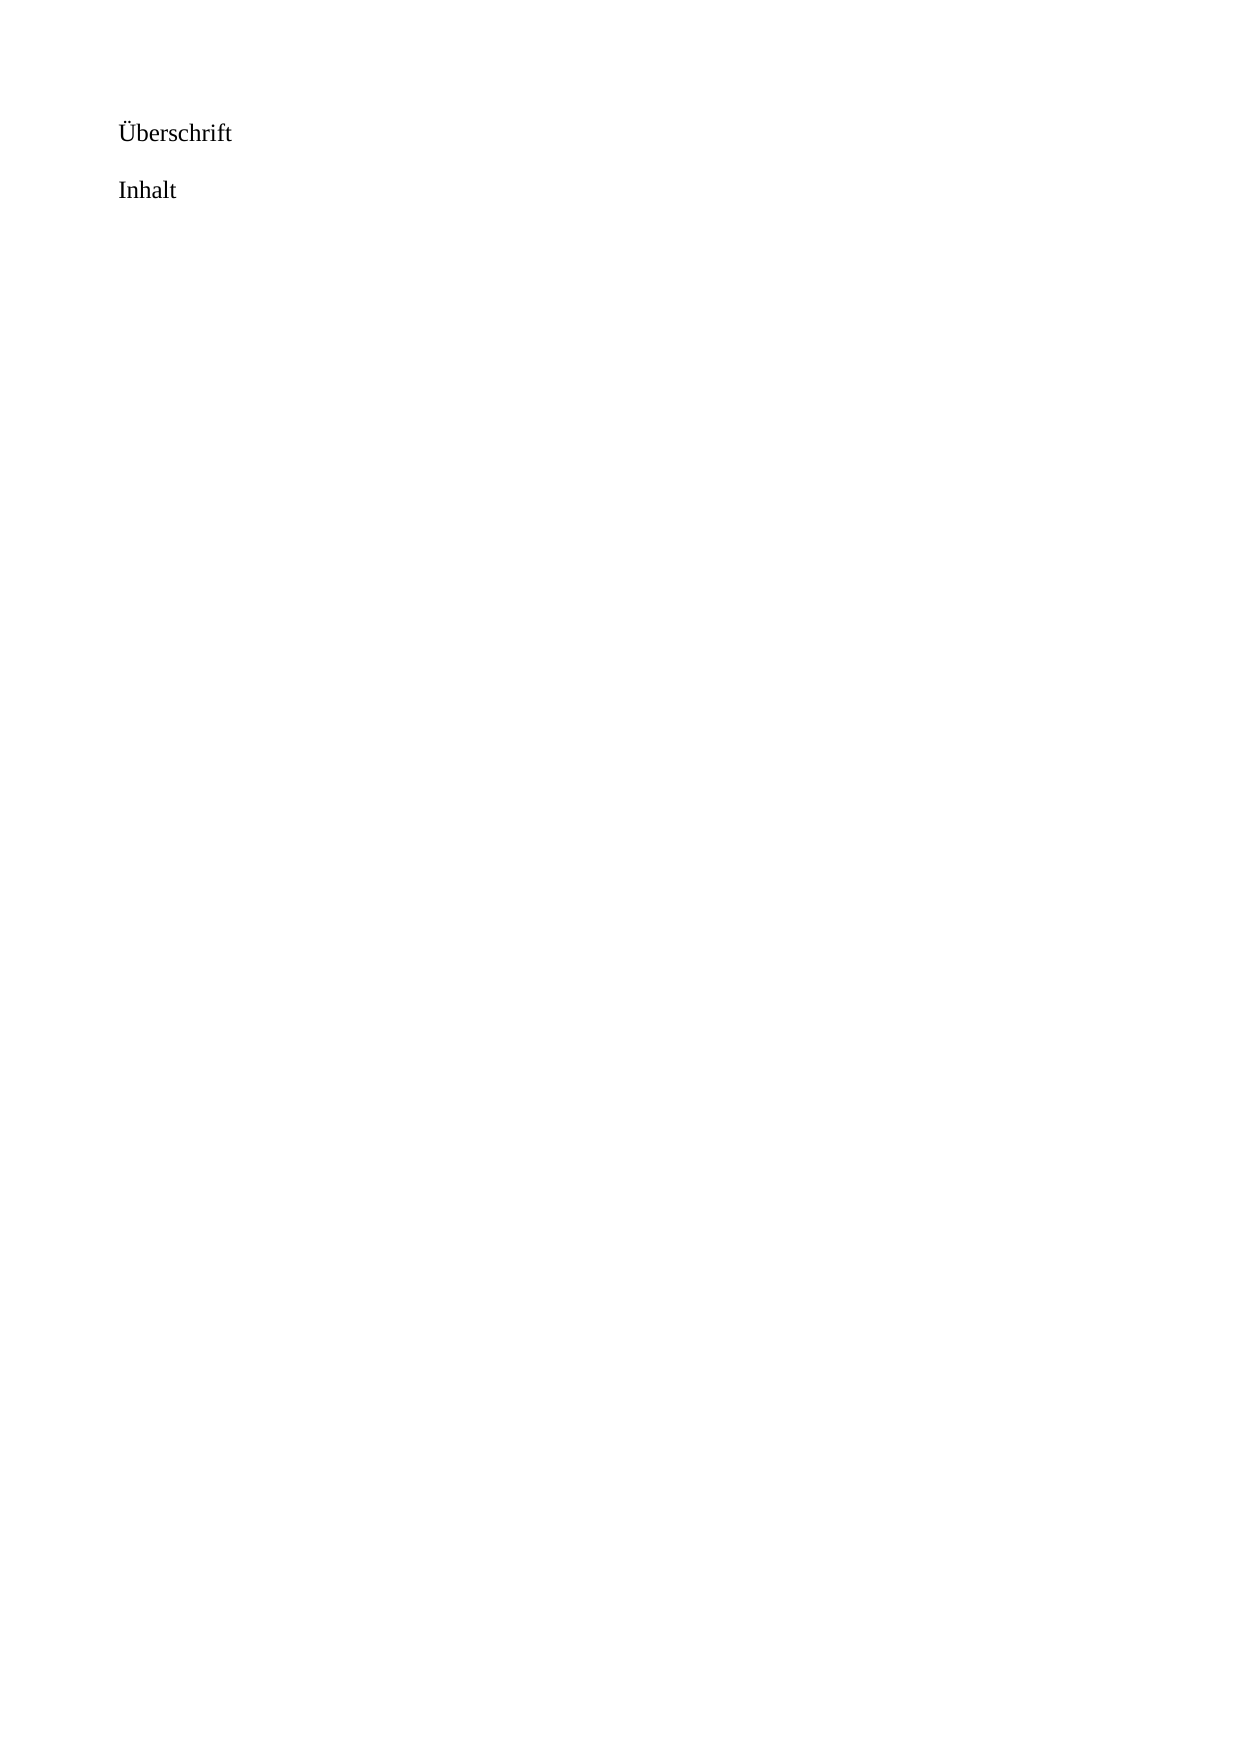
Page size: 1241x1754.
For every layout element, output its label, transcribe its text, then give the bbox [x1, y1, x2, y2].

text Überschrift [118, 118, 1122, 147]
text Inhalt [118, 176, 1122, 204]
